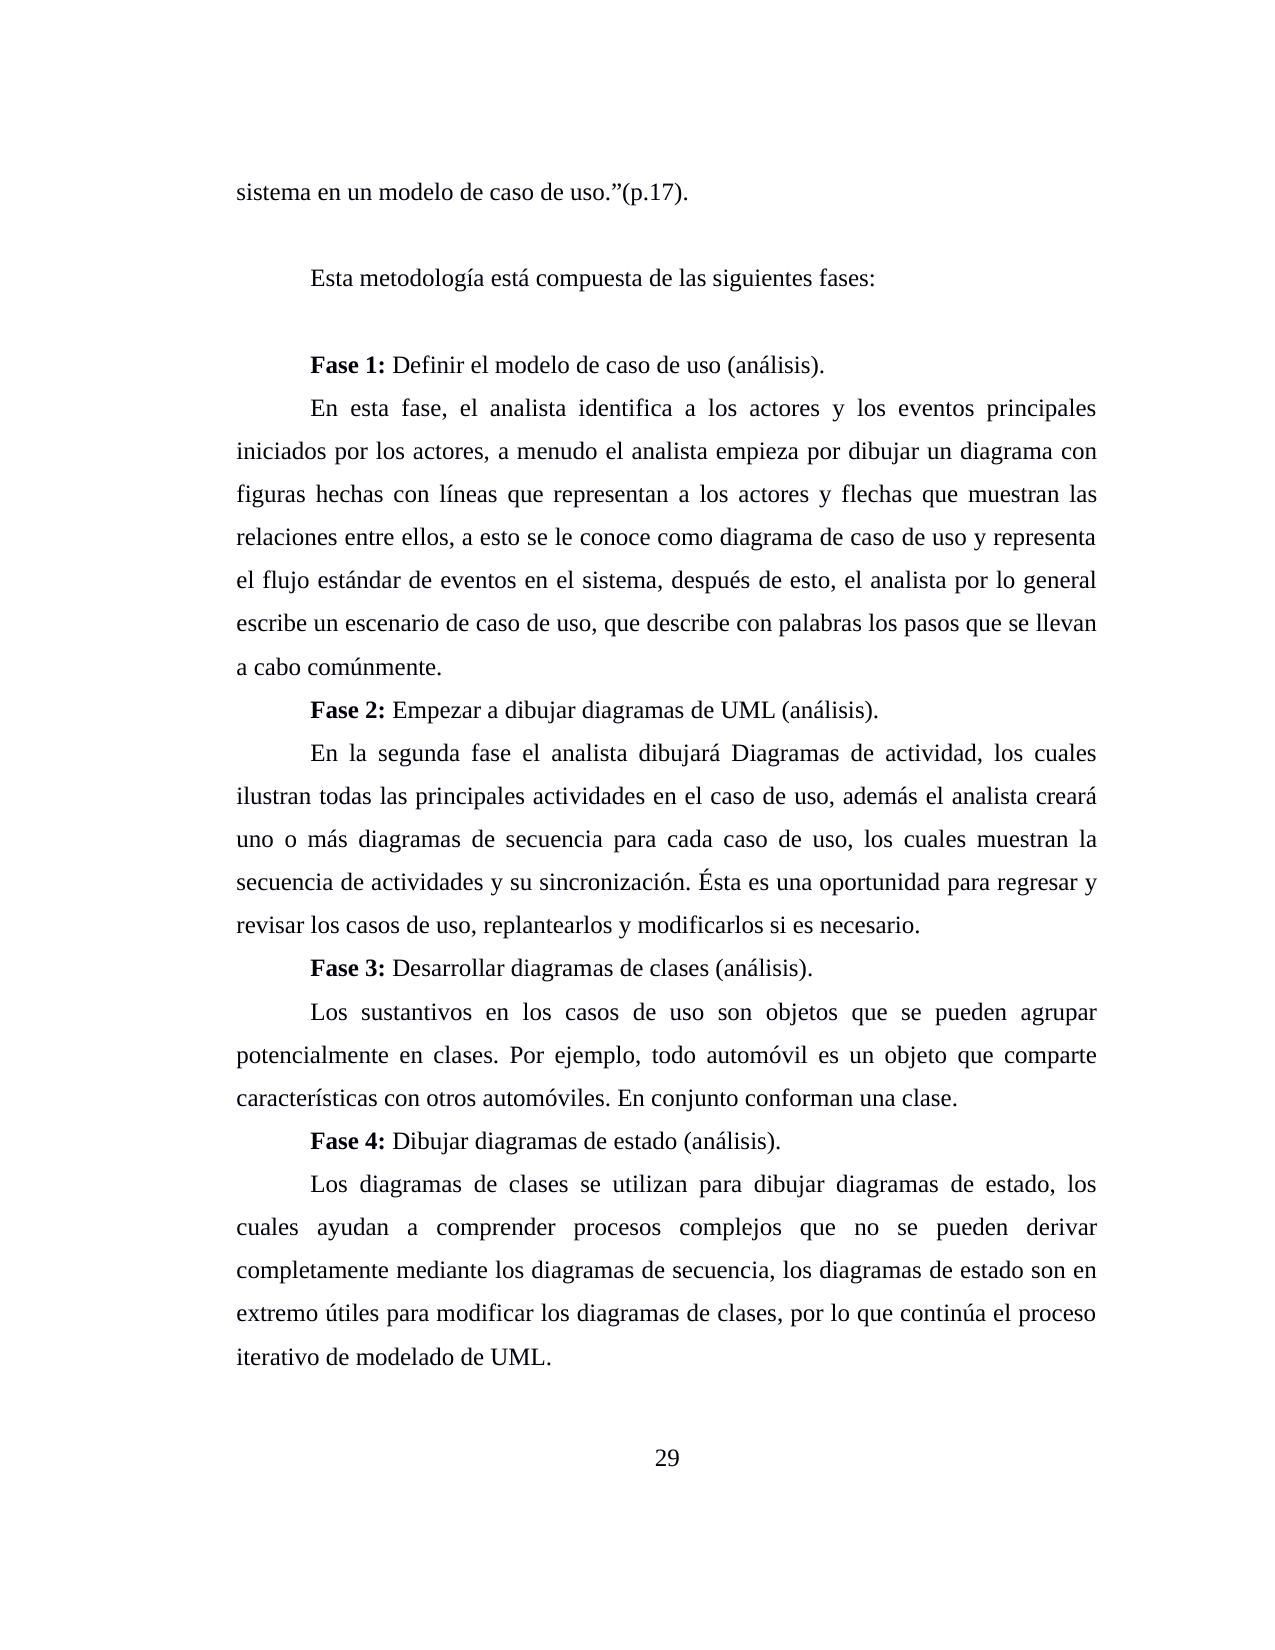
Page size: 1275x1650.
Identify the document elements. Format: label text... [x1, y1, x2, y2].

text Fase 3: Desarrollar diagramas de clases (análisis). [236, 953, 1098, 982]
text En esta fase, el analista identifica a los actores y los eventos principales iniciados por los actores, a menudo el analista empieza por dibujar un diagrama con figuras hechas con líneas que representan a los actores y flechas que muestran las relaciones entre ellos, a esto se le conoce como diagrama de caso de uso y representa el flujo estándar de eventos en el sistema, después de esto, el analista por lo general escribe un escenario de caso de uso, que describe con palabras los pasos que se llevan a cabo comúnmente. [236, 393, 1098, 680]
text sistema en un modelo de caso de uso.”(p.17). [236, 177, 1098, 206]
text Los diagramas de clases se utilizan para dibujar diagramas de estado, los cuales ayudan a comprender procesos complejos que no se pueden derivar completamente mediante los diagramas de secuencia, los diagramas de estado son en extremo útiles para modificar los diagramas de clases, por lo que continúa el proceso iterativo de modelado de UML. [236, 1169, 1098, 1370]
text En la segunda fase el analista dibujará Diagramas de actividad, los cuales ilustran todas las principales actividades en el caso de uso, además el analista creará uno o más diagramas de secuencia para cada caso de uso, los cuales muestran la secuencia de actividades y su sincronización. Ésta es una oportunidad para regresar y revisar los casos de uso, replantearlos y modificarlos si es necesario. [236, 738, 1098, 939]
text Fase 2: Empezar a dibujar diagramas de UML (análisis). [236, 695, 1098, 723]
text Fase 4: Dibujar diagramas de estado (análisis). [236, 1126, 1098, 1155]
text Esta metodología está compuesta de las siguientes fases: [236, 263, 1098, 292]
text Los sustantivos en los casos de uso son objetos que se pueden agrupar potencialmente en clases. Por ejemplo, todo automóvil es un objeto que comparte características con otros automóviles. En conjunto conforman una clase. [236, 997, 1098, 1112]
text Fase 1: Definir el modelo de caso de uso (análisis). [236, 350, 1098, 378]
